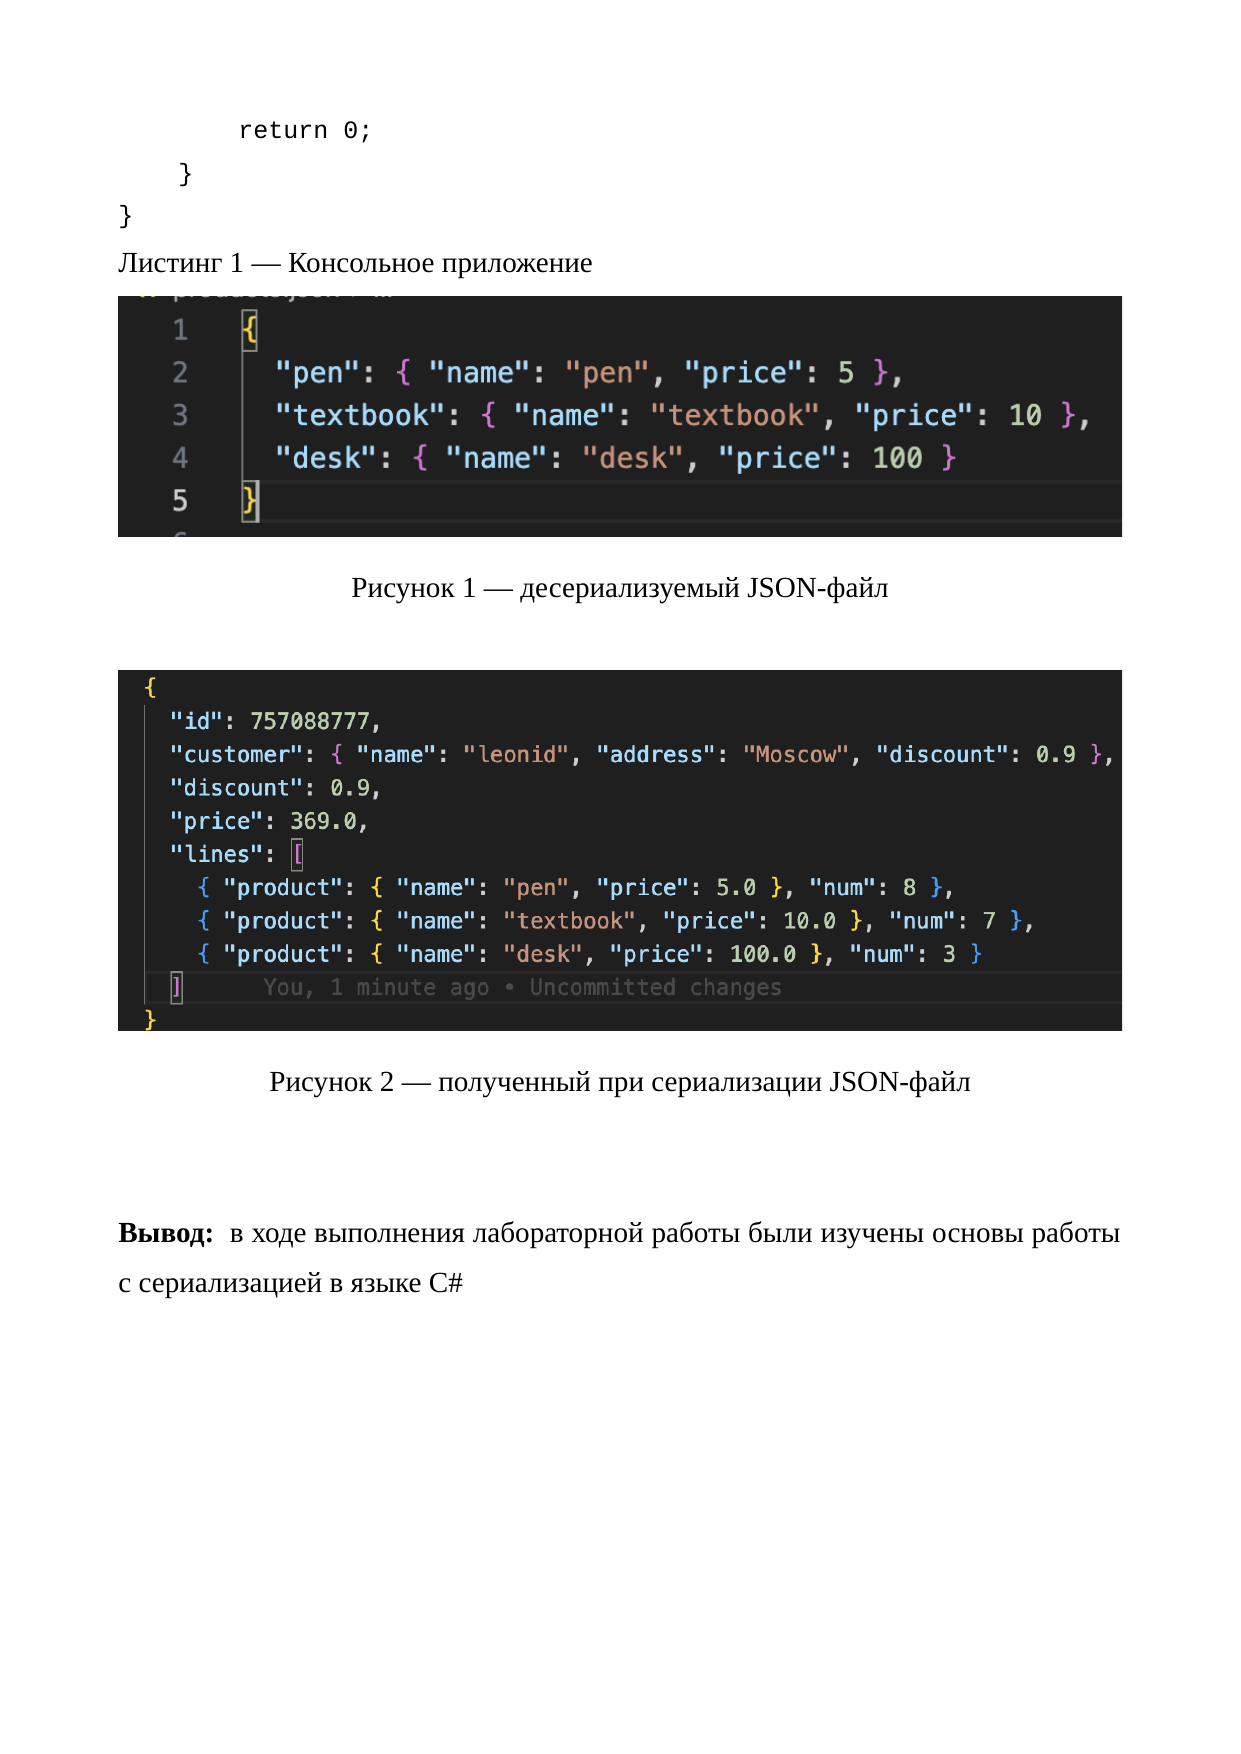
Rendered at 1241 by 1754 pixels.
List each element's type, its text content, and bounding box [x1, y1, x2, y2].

text return 0; [118, 118, 1122, 146]
text Рисунок 2 — полученный при сериализации JSON-файл [118, 1031, 1122, 1097]
picture [118, 670, 1123, 1031]
text Листинг 1 — Консольное приложение [118, 246, 1122, 279]
text } [118, 161, 1122, 189]
picture [118, 296, 1123, 537]
text Вывод: в ходе выполнения лабораторной работы были изучены основы работы с сериализацией в языке C# [118, 1215, 1122, 1299]
text } [118, 203, 1122, 231]
text Рисунок 1 — десериализуемый JSON-файл [118, 537, 1122, 603]
